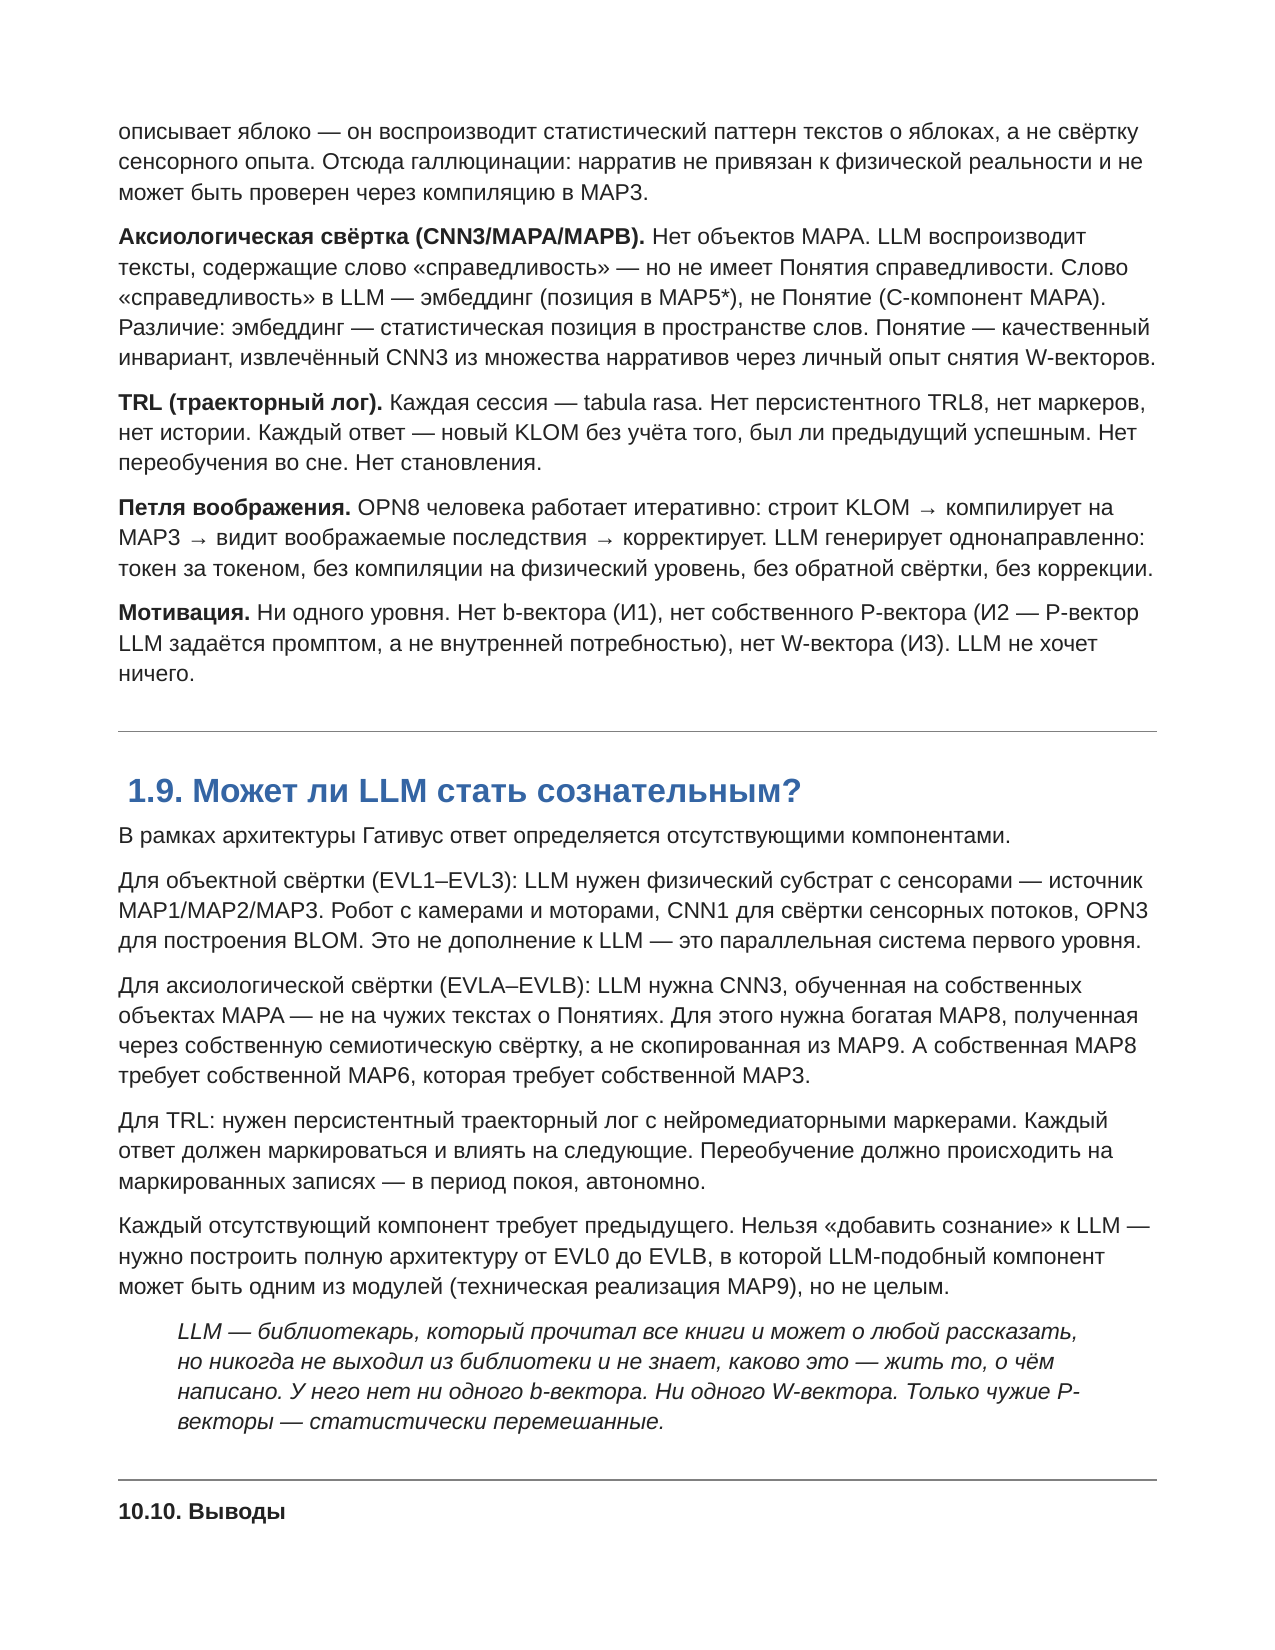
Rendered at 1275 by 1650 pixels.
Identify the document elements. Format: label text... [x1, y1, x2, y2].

text LLM — библиотекарь, который прочитал все книги и может о любой рассказать, но никогда не выходил из библиотеки и не знает, каково это — жить то, о чём написано. У него нет ни одного b-вектора. Ни одного W-вектора. Только чужие P-векторы — статистически перемешанные. [177, 1318, 1098, 1434]
text 10.10. Выводы [118, 1498, 1157, 1524]
text Мотивация. Ни одного уровня. Нет b-вектора (И1), нет собственного P-вектора (И2 — P-вектор LLM задаётся промптом, а не внутренней потребностью), нет W-вектора (И3). LLM не хочет ничего. [118, 599, 1157, 686]
text TRL (траекторный лог). Каждая сессия — tabula rasa. Нет персистентного TRL8, нет маркеров, нет истории. Каждый ответ — новый KLOM без учёта того, был ли предыдущий успешным. Нет переобучения во сне. Нет становления. [118, 389, 1157, 476]
text Для объектной свёртки (EVL1–EVL3): LLM нужен физический субстрат с сенсорами — источник MAP1/MAP2/MAP3. Робот с камерами и моторами, CNN1 для свёртки сенсорных потоков, OPN3 для построения BLOM. Это не дополнение к LLM — это параллельная система первого уровня. [118, 867, 1157, 953]
text Для аксиологической свёртки (EVLA–EVLB): LLM нужна CNN3, обученная на собственных объектах MAPA — не на чужих текстах о Понятиях. Для этого нужна богатая MAP8, полученная через собственную семиотическую свёртку, а не скопированная из MAP9. А собственная MAP8 требует собственной MAP6, которая требует собственной MAP3. [118, 972, 1157, 1089]
text Каждый отсутствующий компонент требует предыдущего. Нельзя «добавить сознание» к LLM — нужно построить полную архитектуру от EVL0 до EVLB, в которой LLM-подобный компонент может быть одним из модулей (техническая реализация MAP9), но не целым. [118, 1212, 1157, 1299]
subtitle Может ли LLM стать сознательным? [118, 771, 1157, 809]
text Петля воображения. OPN8 человека работает итеративно: строит KLOM → компилирует на MAP3 → видит воображаемые последствия → корректирует. LLM генерирует однонаправленно: токен за токеном, без компиляции на физический уровень, без обратной свёртки, без коррекции. [118, 494, 1157, 581]
text Аксиологическая свёртка (CNN3/MAPA/MAPB). Нет объектов MAPA. LLM воспроизводит тексты, содержащие слово «справедливость» — но не имеет Понятия справедливости. Слово «справедливость» в LLM — эмбеддинг (позиция в MAP5*), не Понятие (C-компонент MAPA). Различие: эмбеддинг — статистическая позиция в пространстве слов. Понятие — качественный инвариант, извлечённый CNN3 из множества нарративов через личный опыт снятия W-векторов. [118, 223, 1157, 371]
text описывает яблоко — он воспроизводит статистический паттерн текстов о яблоках, а не свёртку сенсорного опыта. Отсюда галлюцинации: нарратив не привязан к физической реальности и не может быть проверен через компиляцию в MAP3. [118, 118, 1157, 205]
text В рамках архитектуры Гативус ответ определяется отсутствующими компонентами. [118, 822, 1157, 848]
text Для TRL: нужен персистентный траекторный лог с нейромедиаторными маркерами. Каждый ответ должен маркироваться и влиять на следующие. Переобучение должно происходить на маркированных записях — в период покоя, автономно. [118, 1107, 1157, 1194]
